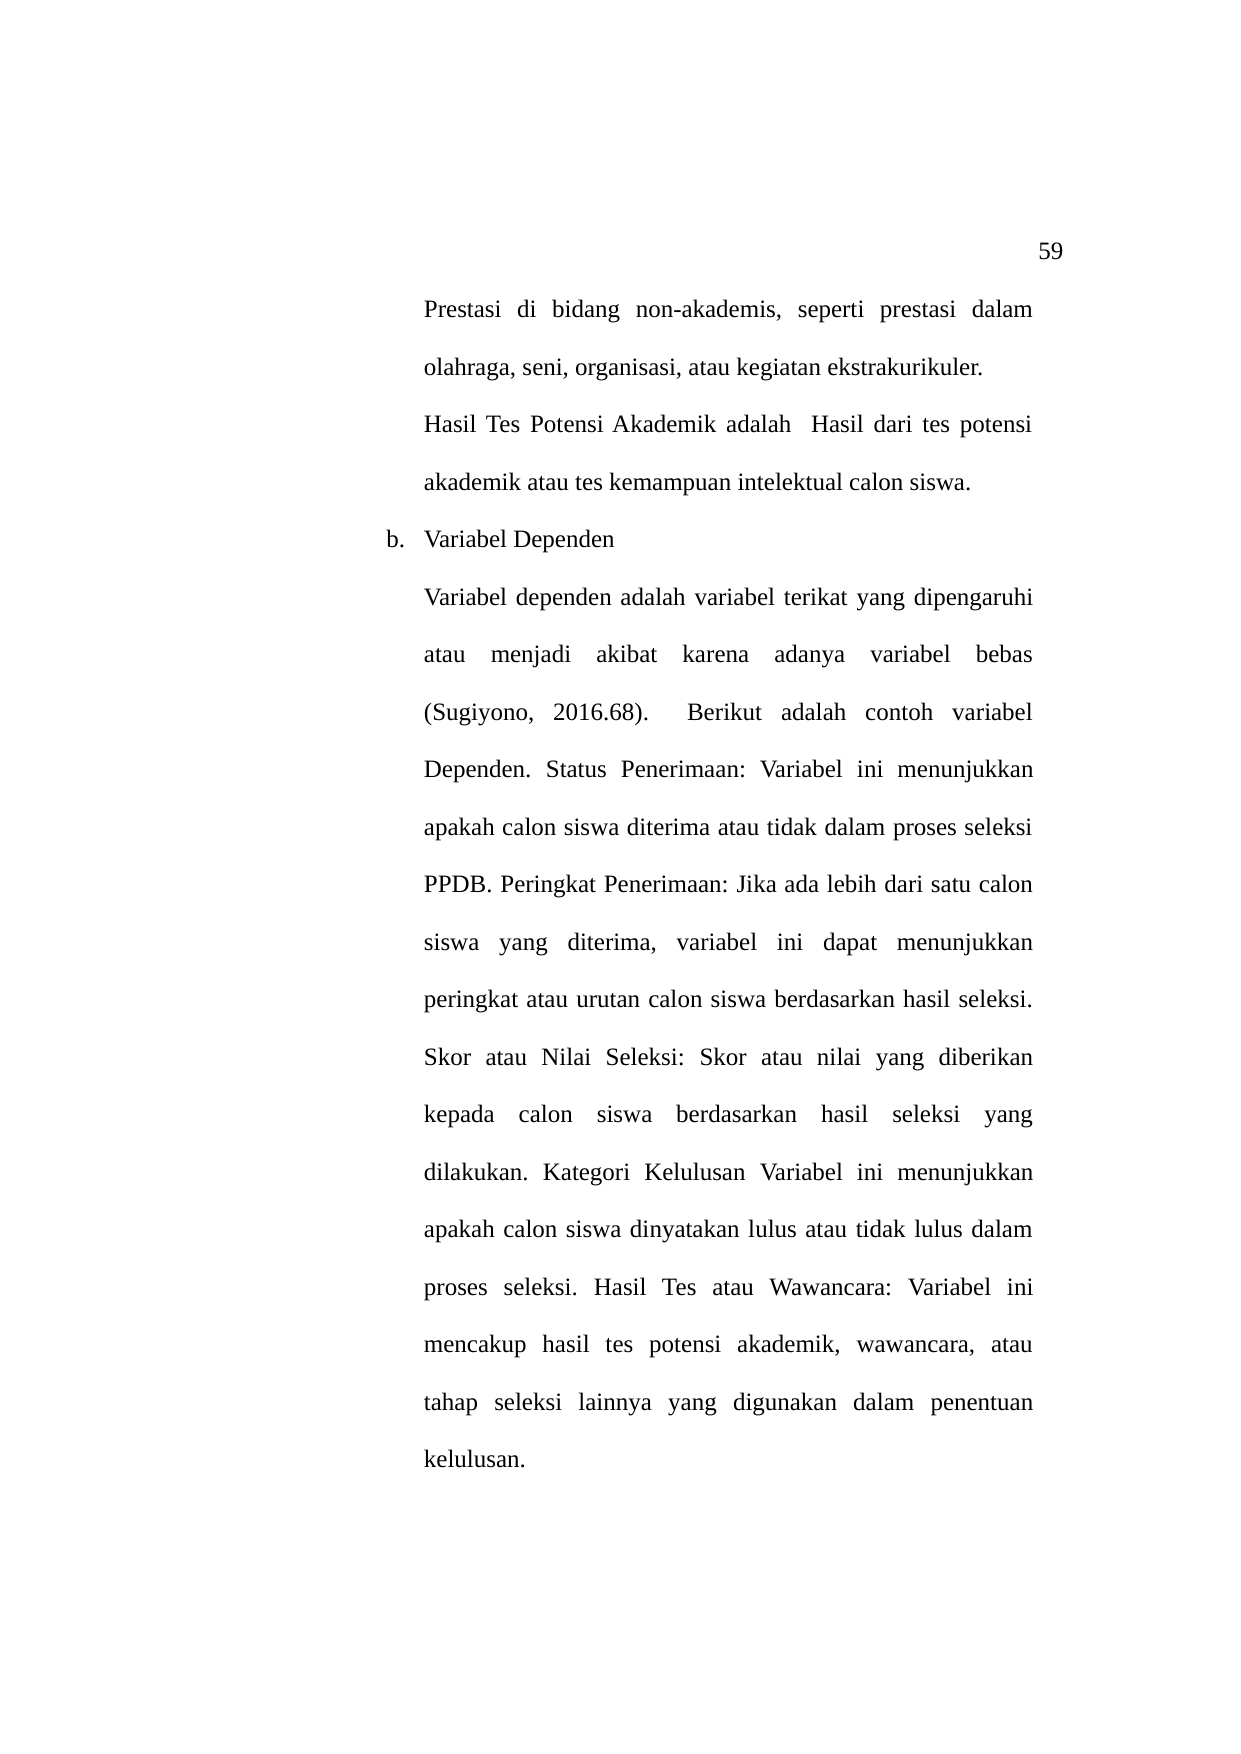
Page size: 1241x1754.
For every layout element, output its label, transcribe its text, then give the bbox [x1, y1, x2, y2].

list Variabel Dependen [386, 524, 1033, 553]
list Hasil Tes Potensi Akademik adalah Hasil dari tes potensi akademik atau tes kemampuan intelektual calon siswa. [386, 409, 1033, 496]
list Prestasi di bidang non-akademis, seperti prestasi dalam olahraga, seni, organisasi, atau kegiatan ekstrakurikuler. [386, 294, 1033, 381]
list Variabel dependen adalah variabel terikat yang dipengaruhi atau menjadi akibat karena adanya variabel bebas (Sugiyono, 2016.68). Berikut adalah contoh variabel Dependen. Status Penerimaan: Variabel ini menunjukkan apakah calon siswa diterima atau tidak dalam proses seleksi PPDB. Peringkat Penerimaan: Jika ada lebih dari satu calon siswa yang diterima, variabel ini dapat menunjukkan peringkat atau urutan calon siswa berdasarkan hasil seleksi. Skor atau Nilai Seleksi: Skor atau nilai yang diberikan kepada calon siswa berdasarkan hasil seleksi yang dilakukan. Kategori Kelulusan Variabel ini menunjukkan apakah calon siswa dinyatakan lulus atau tidak lulus dalam proses seleksi. Hasil Tes atau Wawancara: Variabel ini mencakup hasil tes potensi akademik, wawancara, atau tahap seleksi lainnya yang digunakan dalam penentuan kelulusan. [424, 582, 1033, 1473]
